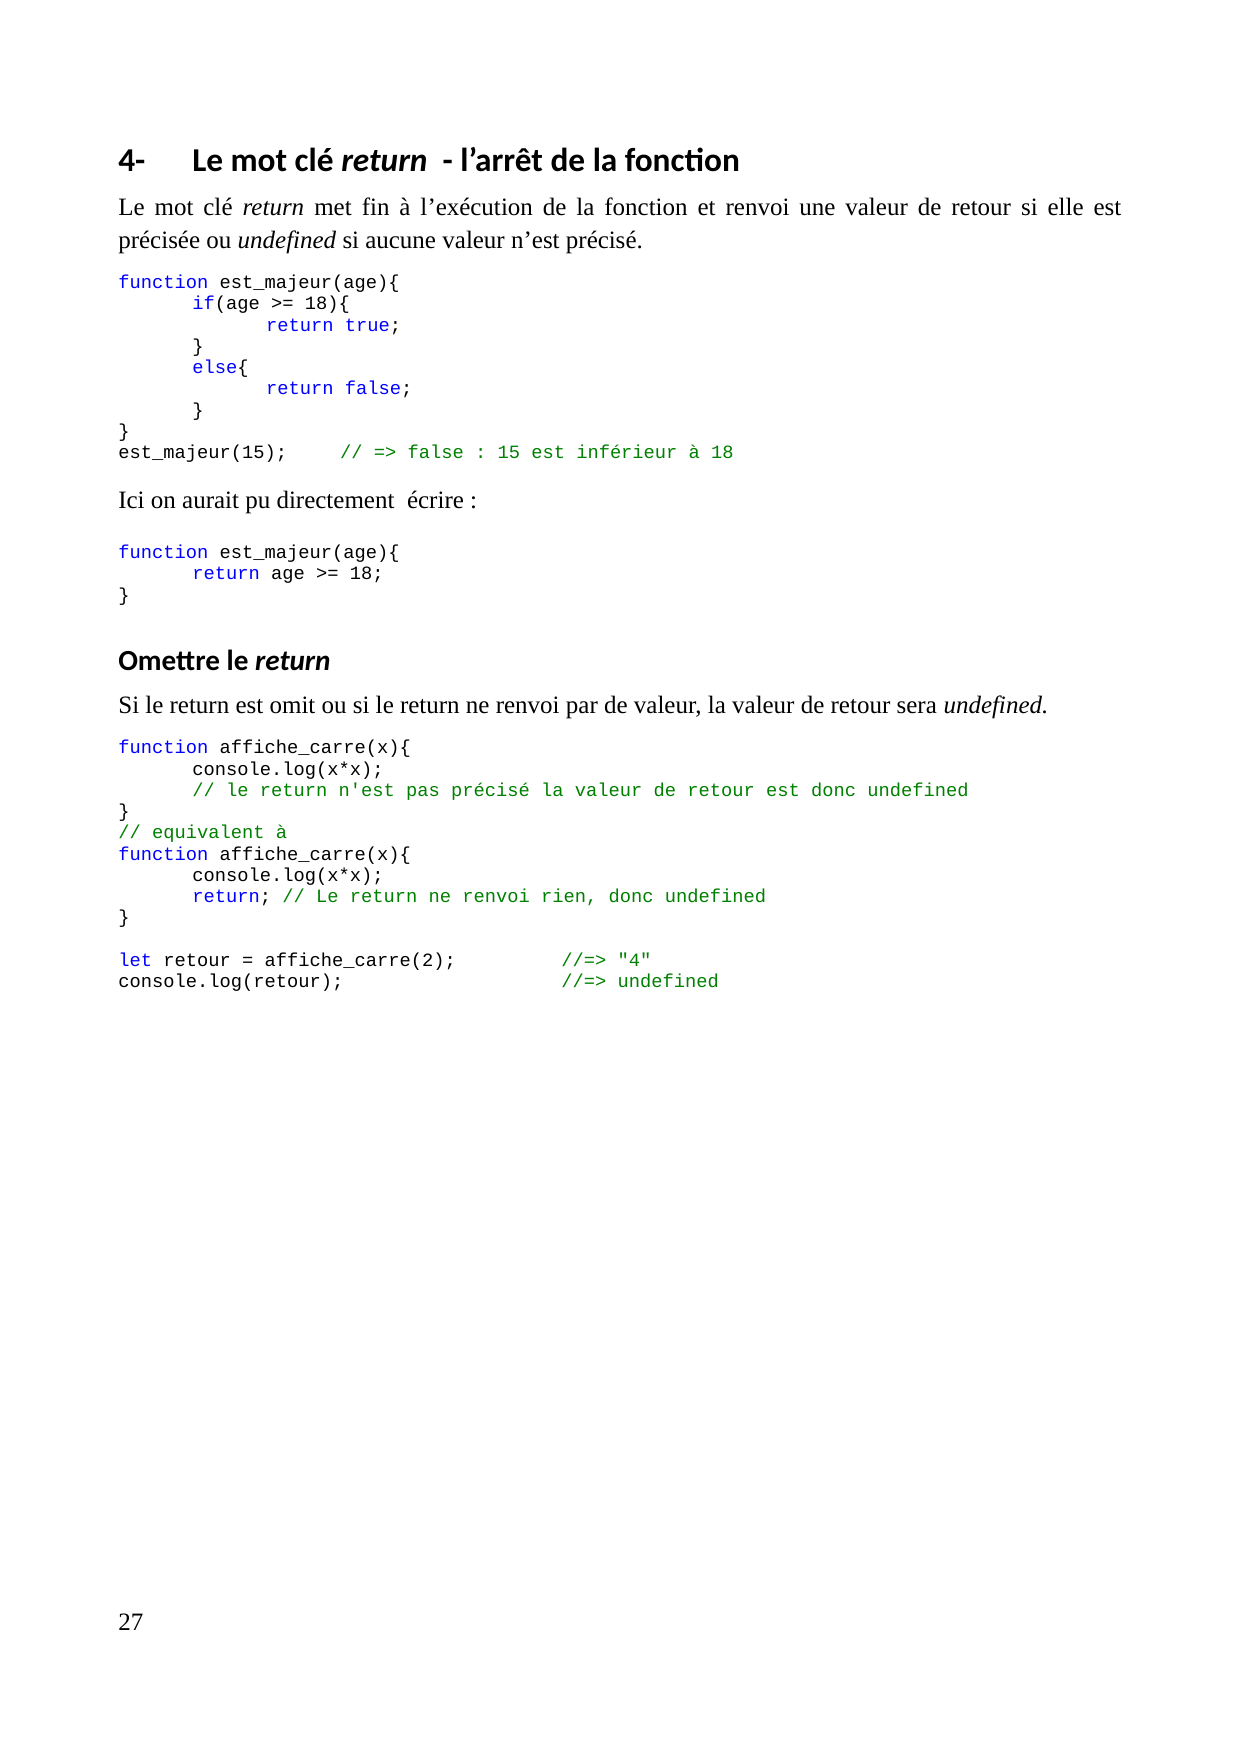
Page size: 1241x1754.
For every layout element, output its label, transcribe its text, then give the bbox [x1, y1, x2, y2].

text return age >= 18; [118, 564, 1122, 585]
text function est_majeur(age){ [118, 273, 1122, 294]
text function est_majeur(age){ [118, 543, 1122, 564]
text return; // Le return ne renvoi rien, donc undefined } [118, 887, 1122, 929]
text } [118, 585, 1122, 607]
text let retour = affiche_carre(2); //=> "4" [118, 951, 1122, 972]
text Si le return est omit ou si le return ne renvoi par de valeur, la valeur de retour sera undefined. [118, 691, 1122, 719]
text if(age >= 18){ [118, 294, 1122, 315]
text function affiche_carre(x){ console.log(x*x); [118, 738, 1122, 781]
text else{ return false; } [118, 358, 1122, 422]
text Le mot clé return met fin à l’exécution de la fonction et renvoi une valeur de retour si elle est précisée ou undefined si aucune valeur n’est précisé. [118, 192, 1122, 254]
text } [118, 337, 1122, 358]
text est_majeur(15); // => false : 15 est inférieur à 18 [118, 443, 1122, 464]
text Ici on aurait pu directement écrire : [118, 485, 1122, 514]
text console.log(retour); //=> undefined [118, 972, 1122, 993]
subtitle Omettre le return [118, 642, 1122, 678]
text // le return n'est pas précisé la valeur de retour est donc undefined } [118, 781, 1122, 823]
text function affiche_carre(x){ console.log(x*x); [118, 844, 1122, 887]
text return true; [118, 315, 1122, 337]
text } [118, 422, 1122, 443]
text // equivalent à [118, 823, 1122, 844]
subtitle Le mot clé return - l’arrêt de la fonction [118, 139, 1122, 180]
